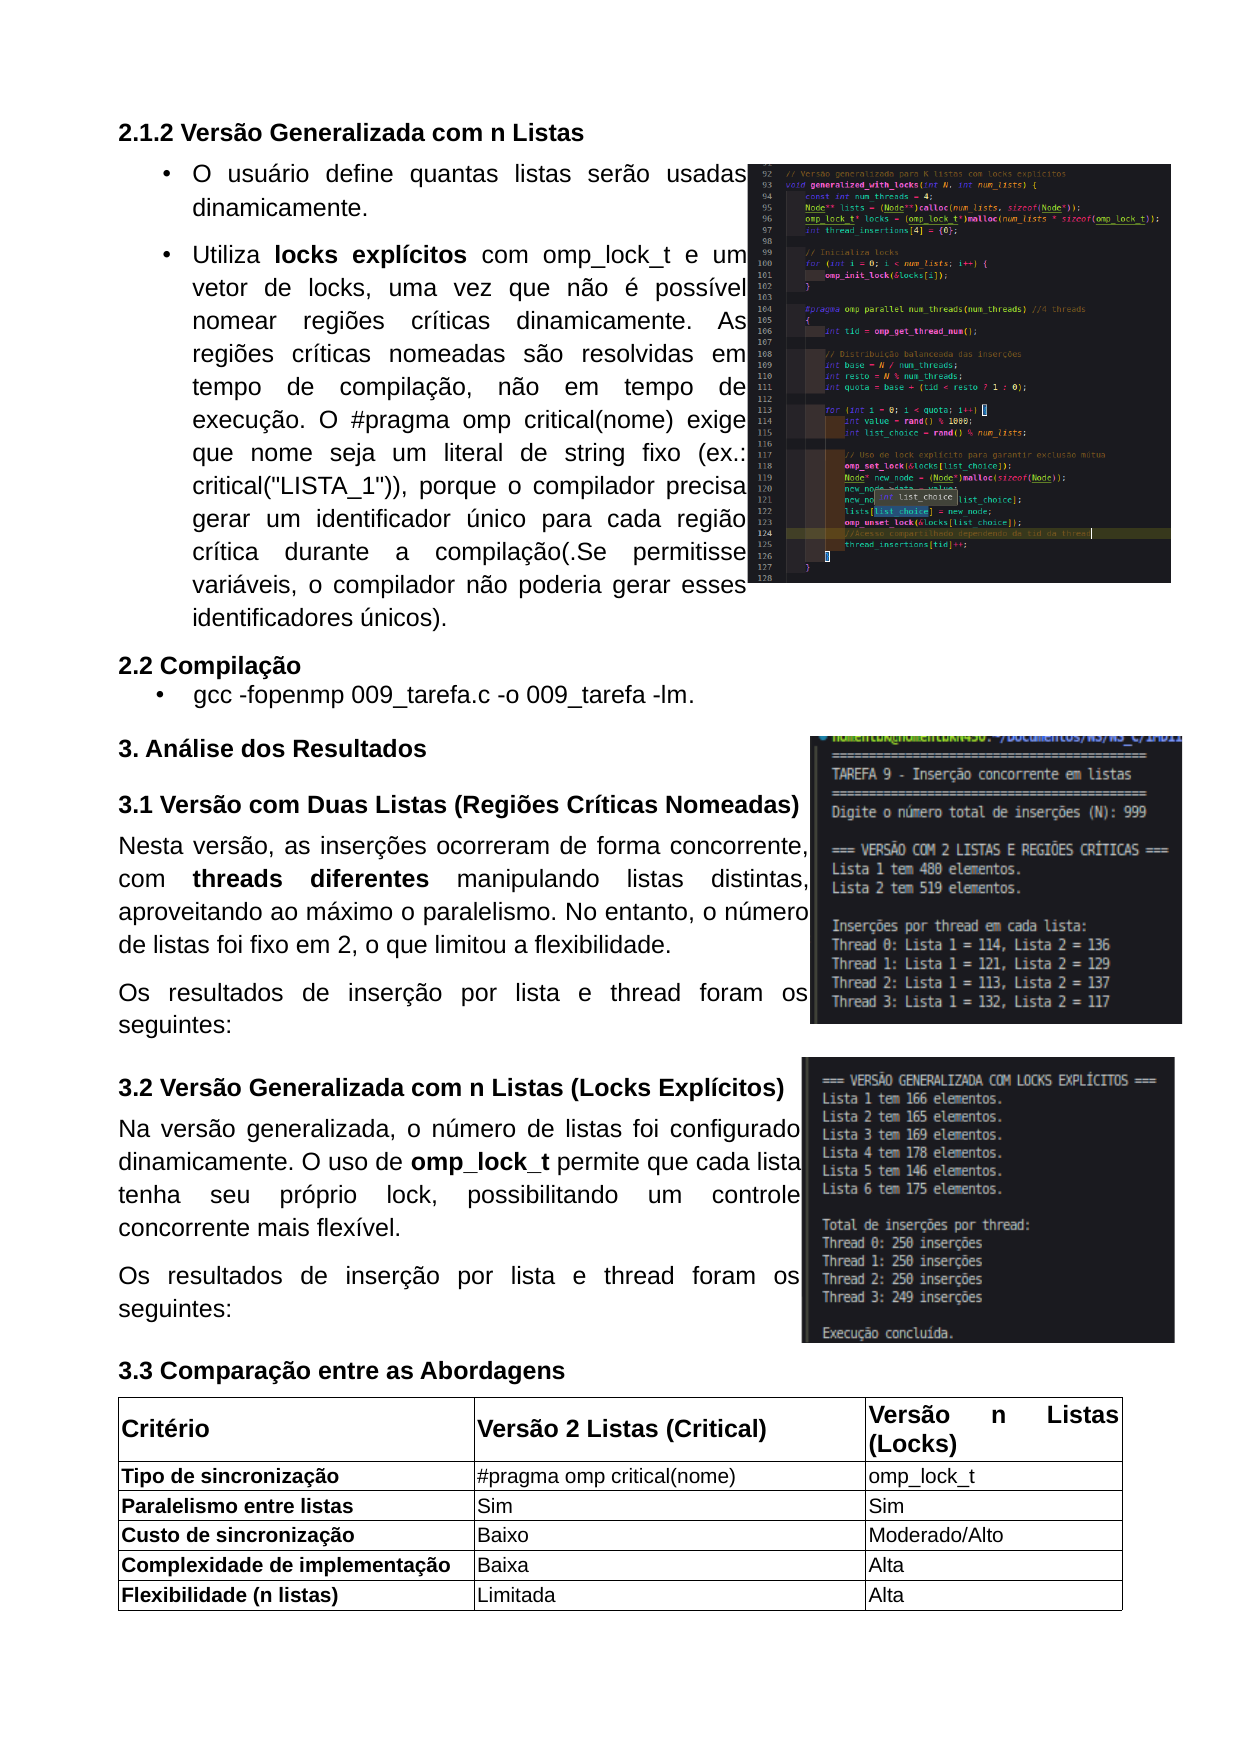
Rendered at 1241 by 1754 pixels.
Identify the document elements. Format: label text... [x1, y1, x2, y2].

subtitle 2.2 Compilação [83, 651, 1122, 680]
subtitle [940, 1073, 1122, 1101]
table_cell Limitada [475, 1581, 865, 1610]
table_cell omp_lock_t [866, 1462, 1122, 1490]
table_cell Alta [866, 1551, 1122, 1580]
list gcc -fopenmp 009_tarefa.c -o 009_tarefa -lm. [156, 680, 1122, 709]
table_cell Alta [866, 1581, 1122, 1610]
text [940, 1261, 1122, 1322]
table_cell Tipo de sincronização [119, 1462, 474, 1490]
table_cell Baixo [475, 1521, 865, 1550]
table_header Versão 2 Listas (Critical) [475, 1398, 865, 1461]
table_cell Custo de sincronização [119, 1521, 474, 1550]
table_cell Paralelismo entre listas [119, 1491, 474, 1520]
subtitle 3.2 Versão Generalizada com n Listas (Locks Explícitos) [118, 1073, 801, 1101]
picture [801, 1057, 940, 1343]
table_cell Sim [475, 1491, 865, 1520]
text Na versão generalizada, o número de listas foi configurado dinamicamente. O uso de omp_lock_t permite que cada lista tenha seu próprio lock, possibilitando um controle concorrente mais flexível. [118, 1114, 801, 1242]
text Os resultados de inserção por lista e thread foram os seguintes: [118, 1261, 801, 1322]
table_header Versão n Listas (Locks) [866, 1398, 1122, 1461]
subtitle [945, 789, 1122, 818]
list Utiliza locks explícitos com omp_lock_t e um vetor de locks, uma vez que não é possível nomear regiões críticas dinamicamente. As regiões críticas nomeadas são resolvidas em tempo de compilação, não em tempo de execução. O #pragma omp critical(nome) exige que nome seja um literal de string fixo (ex.: critical("LISTA_1")), porque o compilador precisa gerar um identificador único para cada região crítica durante a compilação(.Se permitisse variáveis, o compilador não poderia gerar esses identificadores únicos). [162, 240, 1122, 632]
table_cell Complexidade de implementação [119, 1551, 474, 1580]
subtitle 3.1 Versão com Duas Listas (Regiões Críticas Nomeadas) [118, 789, 810, 818]
text [945, 831, 1122, 959]
subtitle 2.1.2 Versão Generalizada com n Listas [118, 118, 1122, 147]
table_cell Moderado/Alto [866, 1521, 1122, 1550]
list O usuário define quantas listas serão usadas dinamicamente. [162, 159, 1122, 221]
table_header Critério [119, 1398, 474, 1461]
table_cell Sim [866, 1491, 1122, 1520]
subtitle 3. Análise dos Resultados [118, 734, 1122, 762]
text Nesta versão, as inserções ocorreram de forma concorrente, com threads diferentes manipulando listas distintas, aproveitando ao máximo o paralelismo. No entanto, o número de listas foi fixo em 2, o que limitou a flexibilidade. [118, 831, 810, 959]
table_cell Baixa [475, 1551, 865, 1580]
table_cell #pragma omp critical(nome) [475, 1462, 865, 1490]
text Os resultados de inserção por lista e thread foram os seguintes: [118, 977, 1122, 1039]
picture [810, 736, 945, 1024]
subtitle 3.3 Comparação entre as Abordagens [118, 1356, 1122, 1384]
text [940, 1114, 1122, 1242]
picture [747, 164, 1081, 583]
table_cell Flexibilidade (n listas) [119, 1581, 474, 1610]
